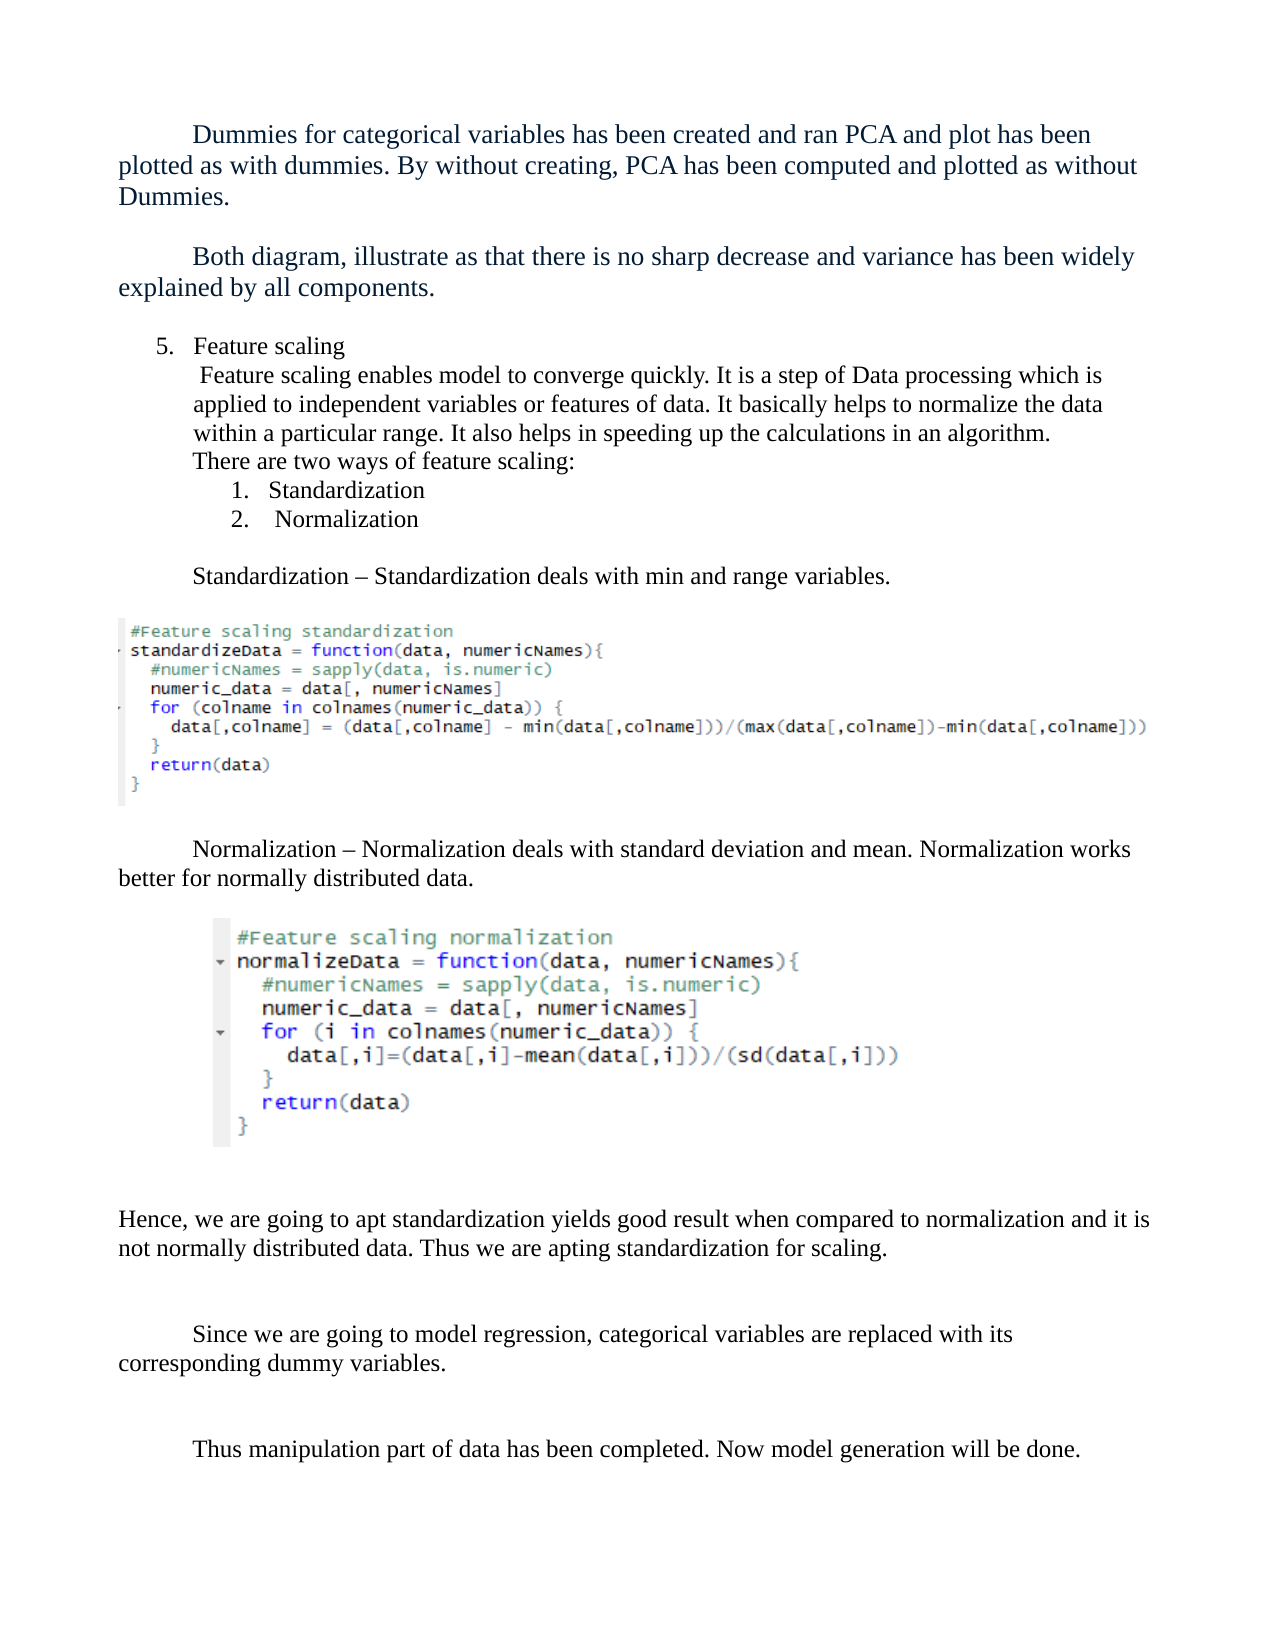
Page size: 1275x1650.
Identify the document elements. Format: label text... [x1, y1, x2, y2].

list Standardization [231, 475, 1157, 504]
list Normalization [231, 504, 1157, 533]
list Feature scaling enables model to converge quickly. It is a step of Data processing which is applied to independent variables or features of data. It basically helps to normalize the data within a particular range. It also helps in speeding up the calculations in an algorithm. [156, 360, 1157, 446]
text Normalization – Normalization deals with standard deviation and mean. Normalization works better for normally distributed data. [118, 834, 1157, 891]
picture [212, 918, 946, 1147]
text Standardization – Standardization deals with min and range variables. [118, 561, 1157, 590]
text There are two ways of feature scaling: [118, 446, 1157, 475]
text Hence, we are going to apt standardization yields good result when compared to normalization and it is not normally distributed data. Thus we are apting standardization for scaling. [118, 1204, 1157, 1261]
list Feature scaling [156, 331, 1157, 360]
text Dummies for categorical variables has been created and ran PCA and plot has been plotted as with dummies. By without creating, PCA has been computed and plotted as without Dummies. [118, 118, 1157, 212]
text Since we are going to model regression, categorical variables are replaced with its corresponding dummy variables. [118, 1319, 1157, 1376]
picture [118, 618, 1157, 806]
text Both diagram, illustrate as that there is no sharp decrease and variance has been widely explained by all components. [118, 240, 1157, 303]
text Thus manipulation part of data has been completed. Now model generation will be done. [118, 1434, 1157, 1463]
